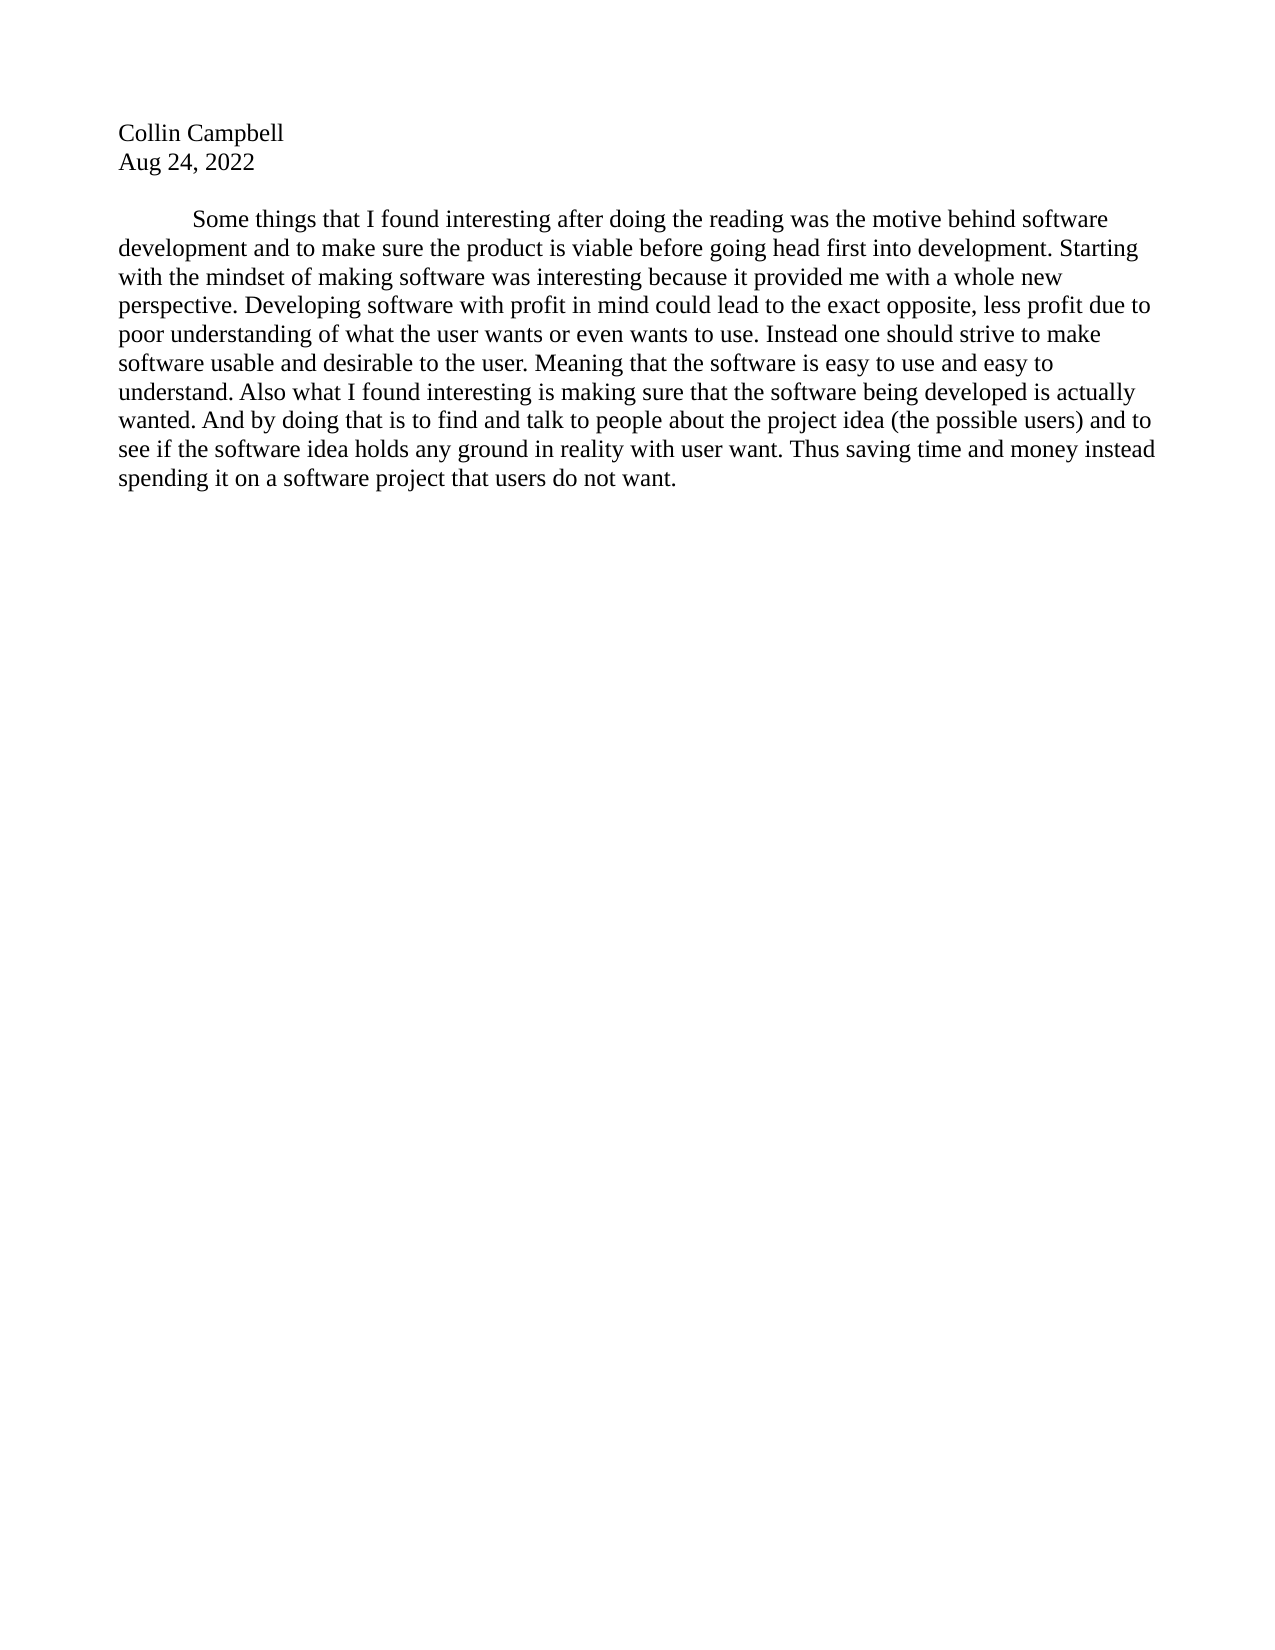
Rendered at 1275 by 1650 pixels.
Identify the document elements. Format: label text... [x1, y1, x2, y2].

text Some things that I found interesting after doing the reading was the motive behind software development and to make sure the product is viable before going head first into development. Starting with the mindset of making software was interesting because it provided me with a whole new perspective. Developing software with profit in mind could lead to the exact opposite, less profit due to poor understanding of what the user wants or even wants to use. Instead one should strive to make software usable and desirable to the user. Meaning that the software is easy to use and easy to understand. Also what I found interesting is making sure that the software being developed is actually wanted. And by doing that is to find and talk to people about the project idea (the possible users) and to see if the software idea holds any ground in reality with user want. Thus saving time and money instead spending it on a software project that users do not want. [118, 204, 1157, 492]
text Aug 24, 2022 [118, 147, 1157, 176]
text Collin Campbell [118, 118, 1157, 147]
